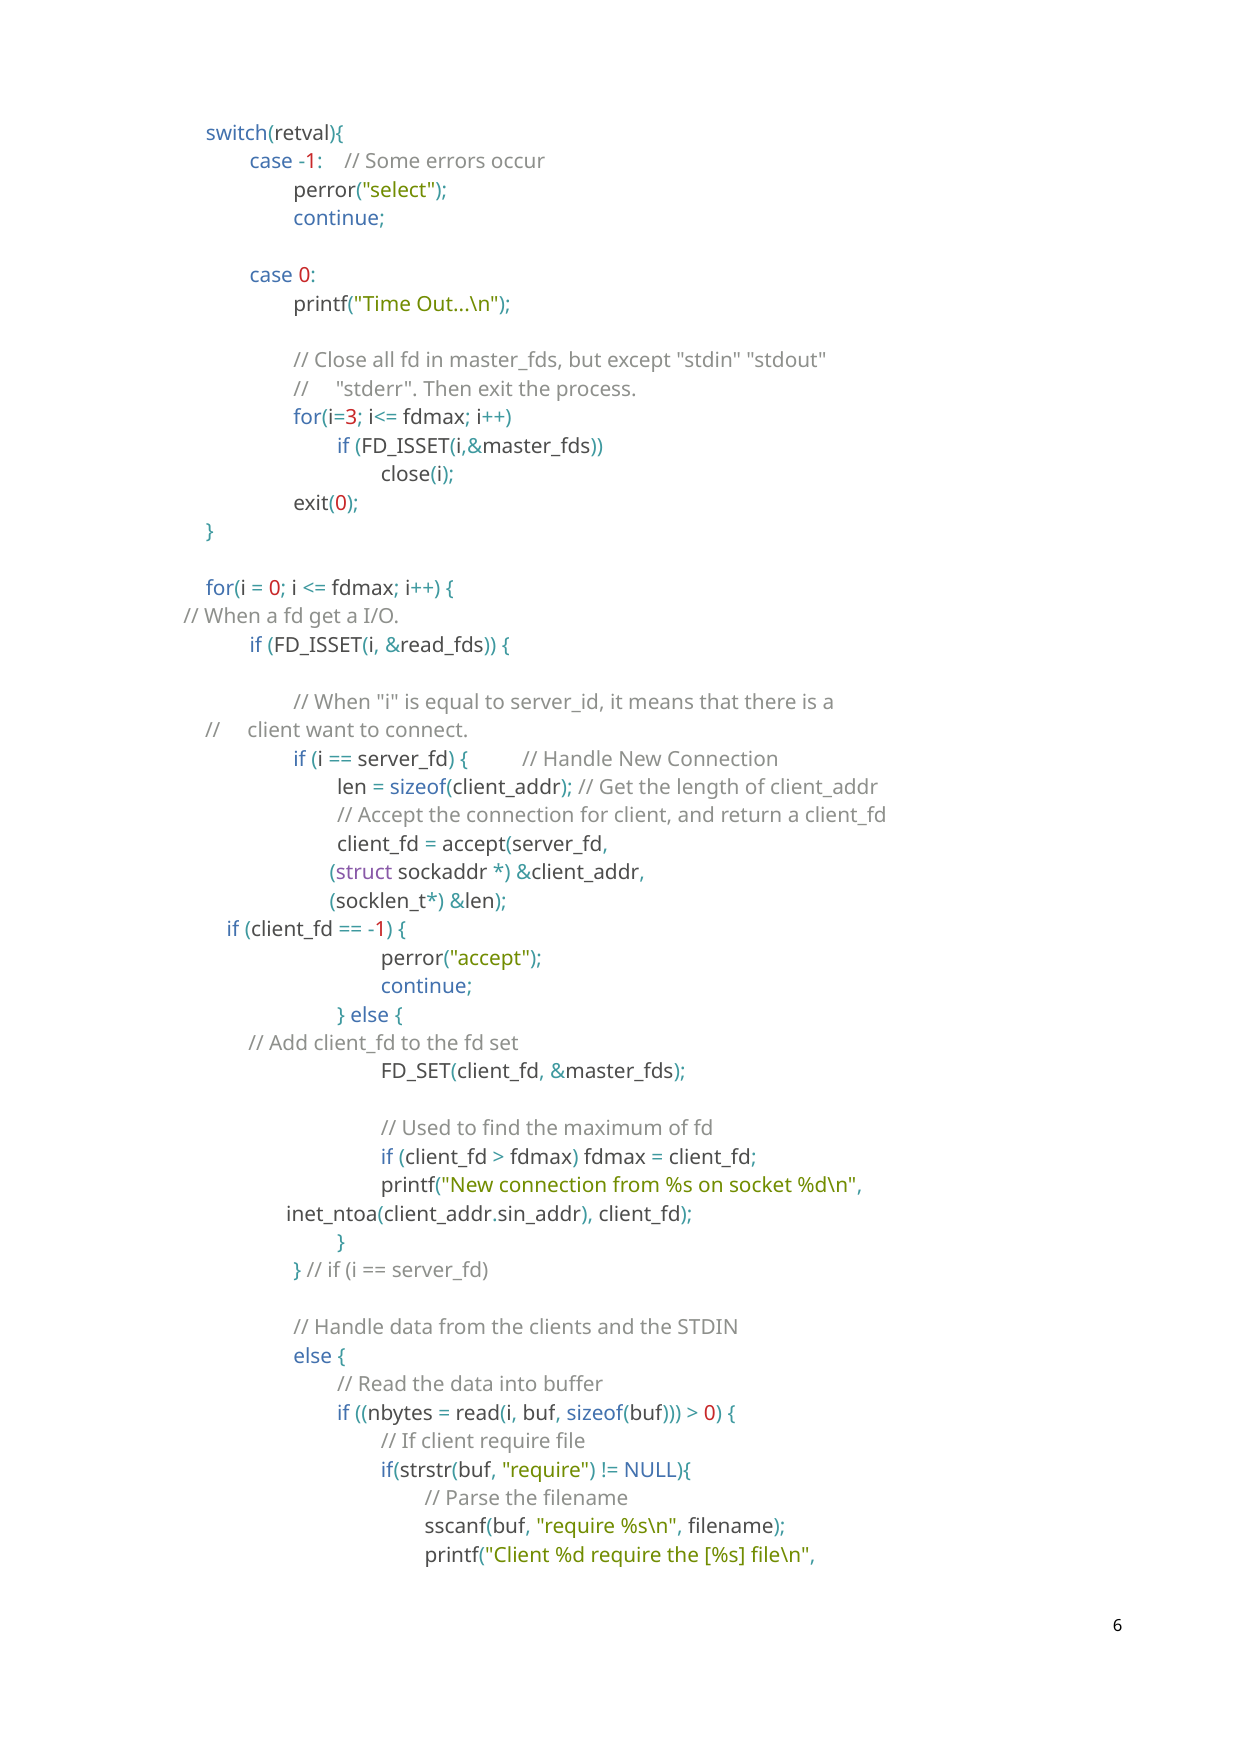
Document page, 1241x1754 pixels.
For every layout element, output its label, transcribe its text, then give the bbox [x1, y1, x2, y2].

text (socklen_t*) &len); [118, 886, 1122, 914]
text perror("select"); [118, 175, 1122, 203]
text (struct sockaddr *) &client_addr, [118, 857, 1122, 886]
text // client want to connect. [118, 715, 1122, 744]
text continue; [118, 971, 1122, 1000]
text // Accept the connection for client, and return a client_fd [118, 801, 1122, 829]
text client_fd = accept(server_fd, [118, 829, 1122, 857]
text case 0: [118, 260, 1122, 289]
text // "stderr". Then exit the process. [118, 374, 1122, 402]
text // When "i" is equal to server_id, it means that there is a [118, 687, 1122, 715]
text if (i == server_fd) { // Handle New Connection [118, 744, 1122, 772]
text if(strstr(buf, "require") != NULL){ [118, 1455, 1122, 1483]
text printf("New connection from %s on socket %d\n", [118, 1170, 1122, 1199]
text if (client_fd > fdmax) fdmax = client_fd; [118, 1142, 1122, 1170]
text sscanf(buf, "require %s\n", filename); [118, 1512, 1122, 1540]
text for(i=3; i<= fdmax; i++) [118, 402, 1122, 431]
text close(i); [118, 459, 1122, 488]
text } [118, 1227, 1122, 1256]
text if ((nbytes = read(i, buf, sizeof(buf))) > 0) { [118, 1398, 1122, 1426]
text // Parse the filename [118, 1483, 1122, 1512]
text if (FD_ISSET(i, &read_fds)) { [118, 630, 1122, 658]
text len = sizeof(client_addr); // Get the length of client_addr [118, 772, 1122, 801]
text } // if (i == server_fd) [118, 1256, 1122, 1284]
text // Add client_fd to the fd set [118, 1028, 1122, 1057]
text } [118, 516, 1122, 545]
text else { [118, 1341, 1122, 1369]
text exit(0); [118, 488, 1122, 516]
text inet_ntoa(client_addr.sin_addr), client_fd); [118, 1199, 1122, 1227]
text perror("accept"); [118, 943, 1122, 971]
text case -1: // Some errors occur [118, 147, 1122, 175]
text // If client require file [118, 1426, 1122, 1455]
text for(i = 0; i <= fdmax; i++) { [118, 573, 1122, 602]
text switch(retval){ [118, 118, 1122, 147]
text continue; [118, 203, 1122, 232]
text } else { [118, 1000, 1122, 1028]
text // Read the data into buffer [118, 1369, 1122, 1398]
text printf("Client %d require the [%s] file\n", [118, 1540, 1122, 1568]
text FD_SET(client_fd, &master_fds); [118, 1057, 1122, 1085]
text // When a fd get a I/O. [118, 602, 1122, 630]
text // Used to find the maximum of fd [118, 1113, 1122, 1142]
text // Handle data from the clients and the STDIN [118, 1312, 1122, 1341]
text // Close all fd in master_fds, but except "stdin" "stdout" [118, 346, 1122, 374]
text printf("Time Out...\n"); [118, 289, 1122, 317]
text if (client_fd == -1) { [118, 914, 1122, 943]
text if (FD_ISSET(i,&master_fds)) [118, 431, 1122, 459]
